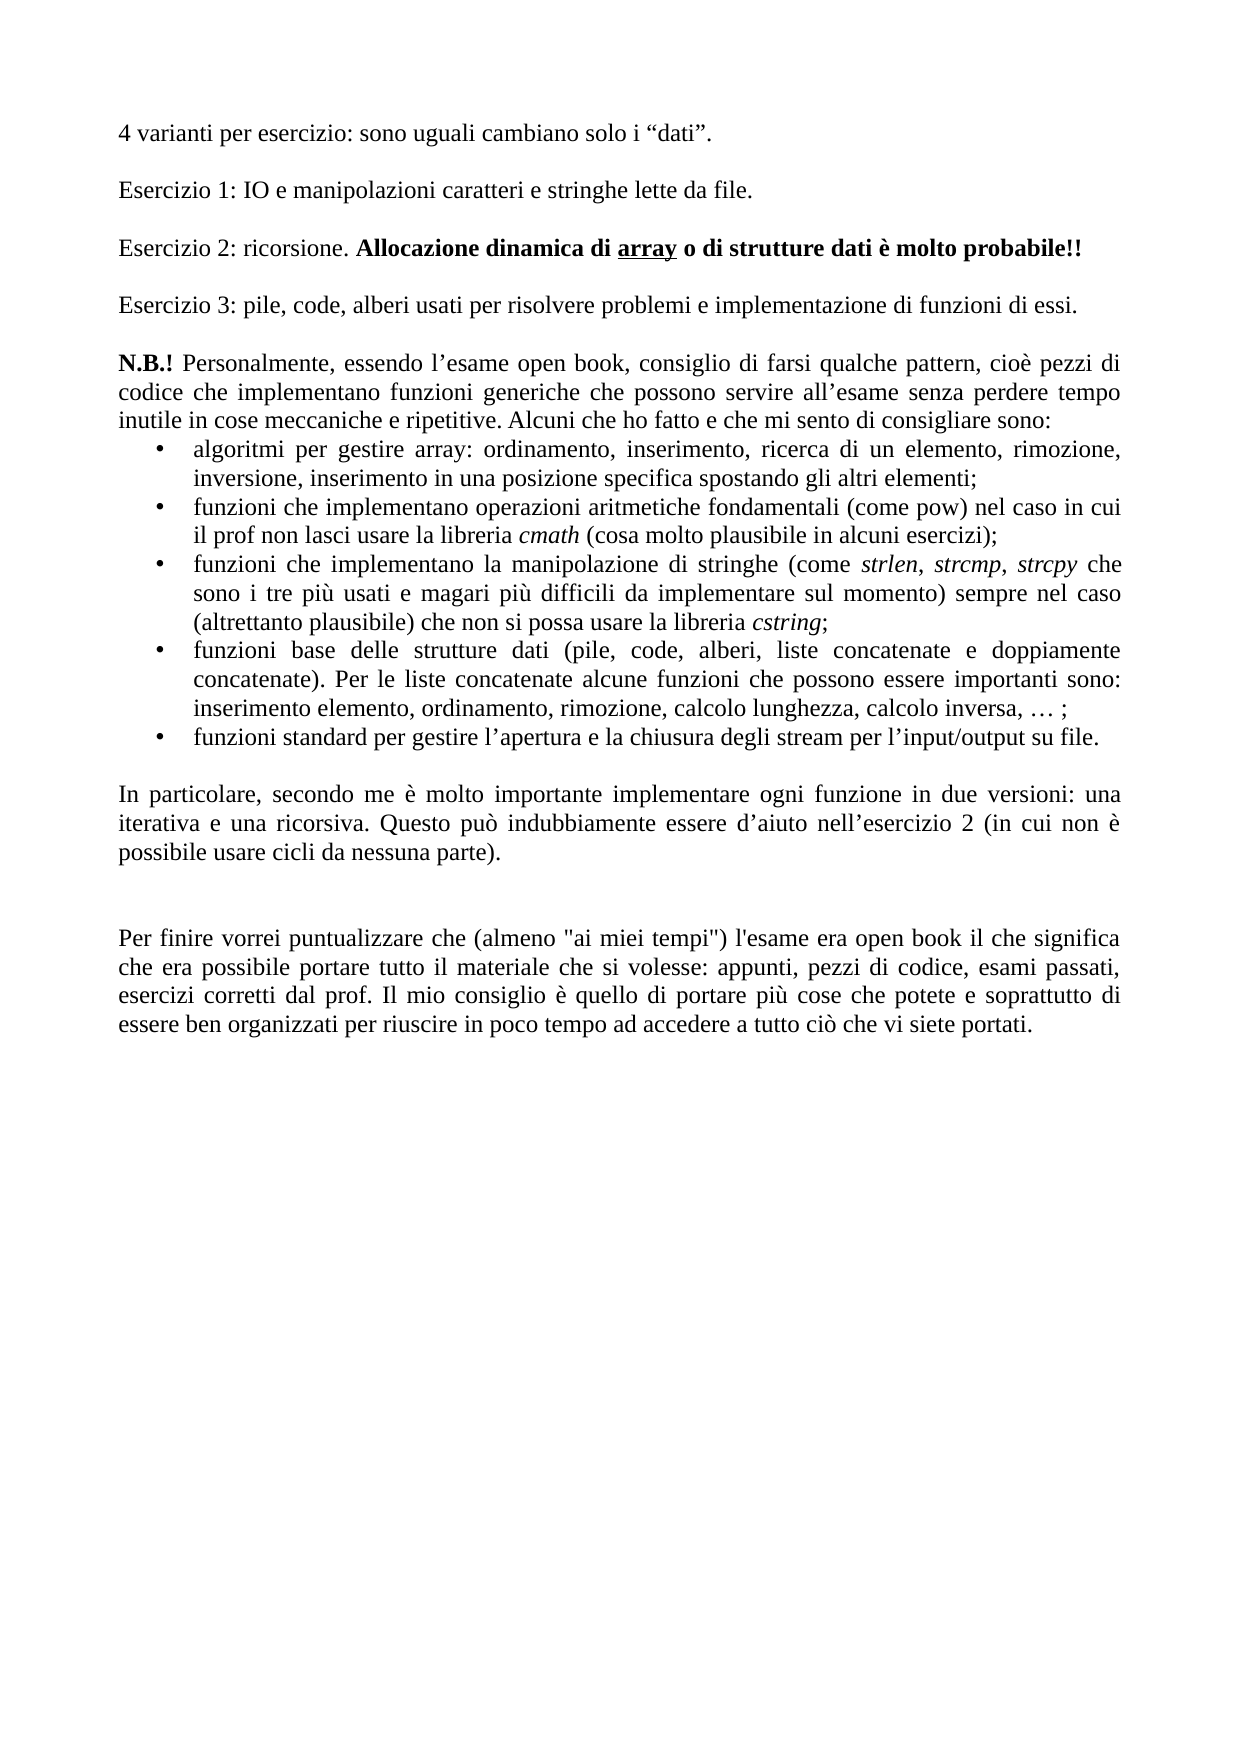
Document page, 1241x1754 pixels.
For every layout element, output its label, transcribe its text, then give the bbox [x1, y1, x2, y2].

text Esercizio 2: ricorsione. Allocazione dinamica di array o di strutture dati è molto probabile!! [118, 233, 1122, 262]
text Esercizio 3: pile, code, alberi usati per risolvere problemi e implementazione di funzioni di essi. [118, 291, 1122, 319]
text Esercizio 1: IO e manipolazioni caratteri e stringhe lette da file. [118, 176, 1122, 204]
list algoritmi per gestire array: ordinamento, inserimento, ricerca di un elemento, rimozione, inversione, inserimento in una posizione specifica spostando gli altri elementi; [156, 434, 1122, 492]
list funzioni base delle strutture dati (pile, code, alberi, liste concatenate e doppiamente concatenate). Per le liste concatenate alcune funzioni che possono essere importanti sono: inserimento elemento, ordinamento, rimozione, calcolo lunghezza, calcolo inversa, … ; [156, 636, 1122, 722]
list funzioni standard per gestire l’apertura e la chiusura degli stream per l’input/output su file. [156, 722, 1122, 751]
list funzioni che implementano la manipolazione di stringhe (come strlen, strcmp, strcpy che sono i tre più usati e magari più difficili da implementare sul momento) sempre nel caso (altrettanto plausibile) che non si possa usare la libreria cstring; [156, 549, 1122, 636]
text Per finire vorrei puntualizzare che (almeno "ai miei tempi") l'esame era open book il che significa che era possibile portare tutto il materiale che si volesse: appunti, pezzi di codice, esami passati, esercizi corretti dal prof. Il mio consiglio è quello di portare più cose che potete e soprattutto di essere ben organizzati per riuscire in poco tempo ad accedere a tutto ciò che vi siete portati. [118, 923, 1122, 1038]
text 4 varianti per esercizio: sono uguali cambiano solo i “dati”. [118, 118, 1122, 147]
list funzioni che implementano operazioni aritmetiche fondamentali (come pow) nel caso in cui il prof non lasci usare la libreria cmath (cosa molto plausibile in alcuni esercizi); [156, 492, 1122, 549]
text N.B.! Personalmente, essendo l’esame open book, consiglio di farsi qualche pattern, cioè pezzi di codice che implementano funzioni generiche che possono servire all’esame senza perdere tempo inutile in cose meccaniche e ripetitive. Alcuni che ho fatto e che mi sento di consigliare sono: [118, 348, 1122, 434]
text In particolare, secondo me è molto importante implementare ogni funzione in due versioni: una iterativa e una ricorsiva. Questo può indubbiamente essere d’aiuto nell’esercizio 2 (in cui non è possibile usare cicli da nessuna parte). [118, 779, 1122, 866]
